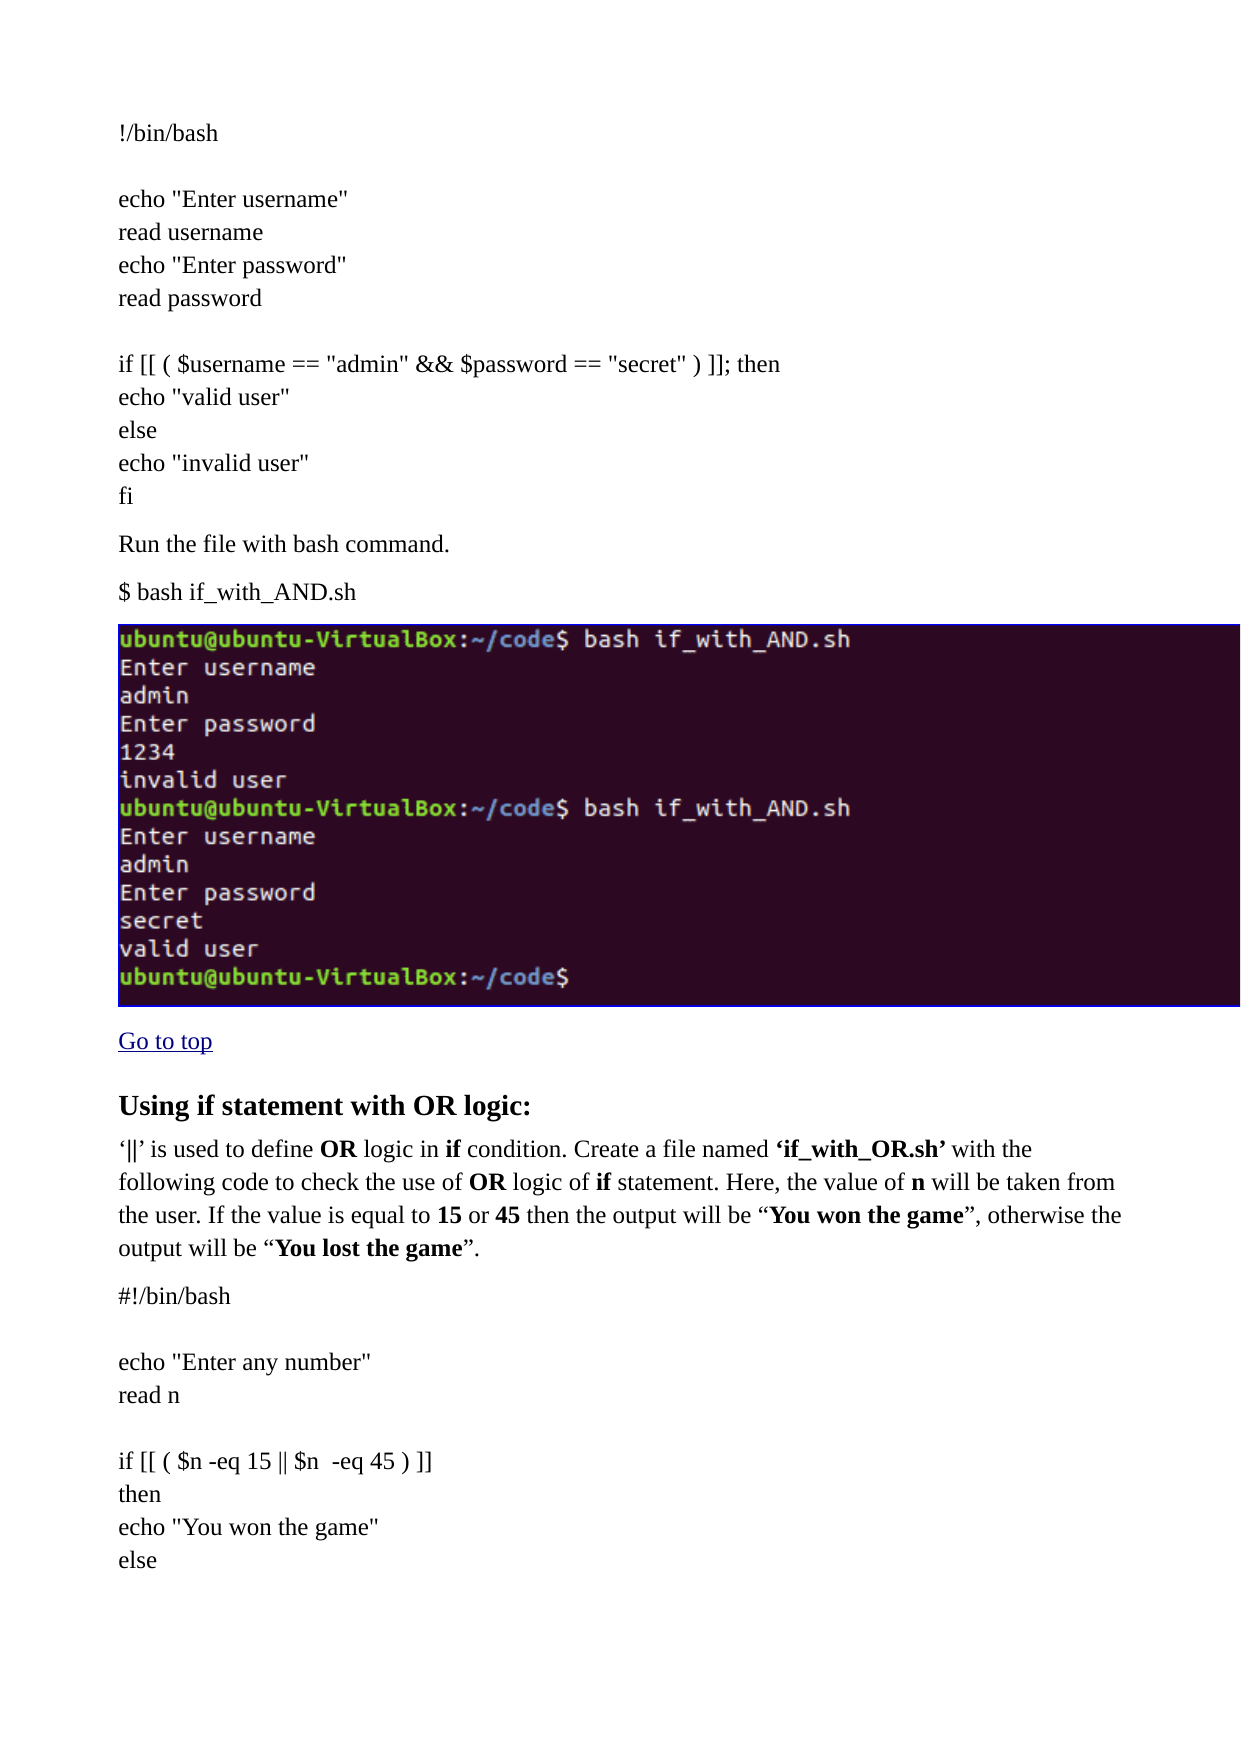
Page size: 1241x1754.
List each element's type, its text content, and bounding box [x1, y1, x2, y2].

text $ bash if_with_AND.sh [118, 577, 1122, 605]
picture [118, 624, 1241, 1007]
text #!/bin/bash echo "Enter any number" read n if [[ ( $n -eq 15 || $n -eq 45 ) ]] then echo "You won the game" else [118, 1281, 1122, 1574]
text Run the file with bash command. [118, 529, 1122, 558]
subtitle Using if statement with OR logic: [118, 1088, 1122, 1122]
text Go to top [118, 1026, 1122, 1054]
text ‘||’ is used to define OR logic in if condition. Create a file named ‘if_with_OR.sh’ with the following code to check the use of OR logic of if statement. Here, the value of n will be taken from the user. If the value is equal to 15 or 45 then the output will be “You won the game”, otherwise the output will be “You lost the game”. [118, 1134, 1122, 1262]
text !/bin/bash echo "Enter username" read username echo "Enter password" read password if [[ ( $username == "admin" && $password == "secret" ) ]]; then echo "valid user" else echo "invalid user" fi [118, 118, 1122, 510]
